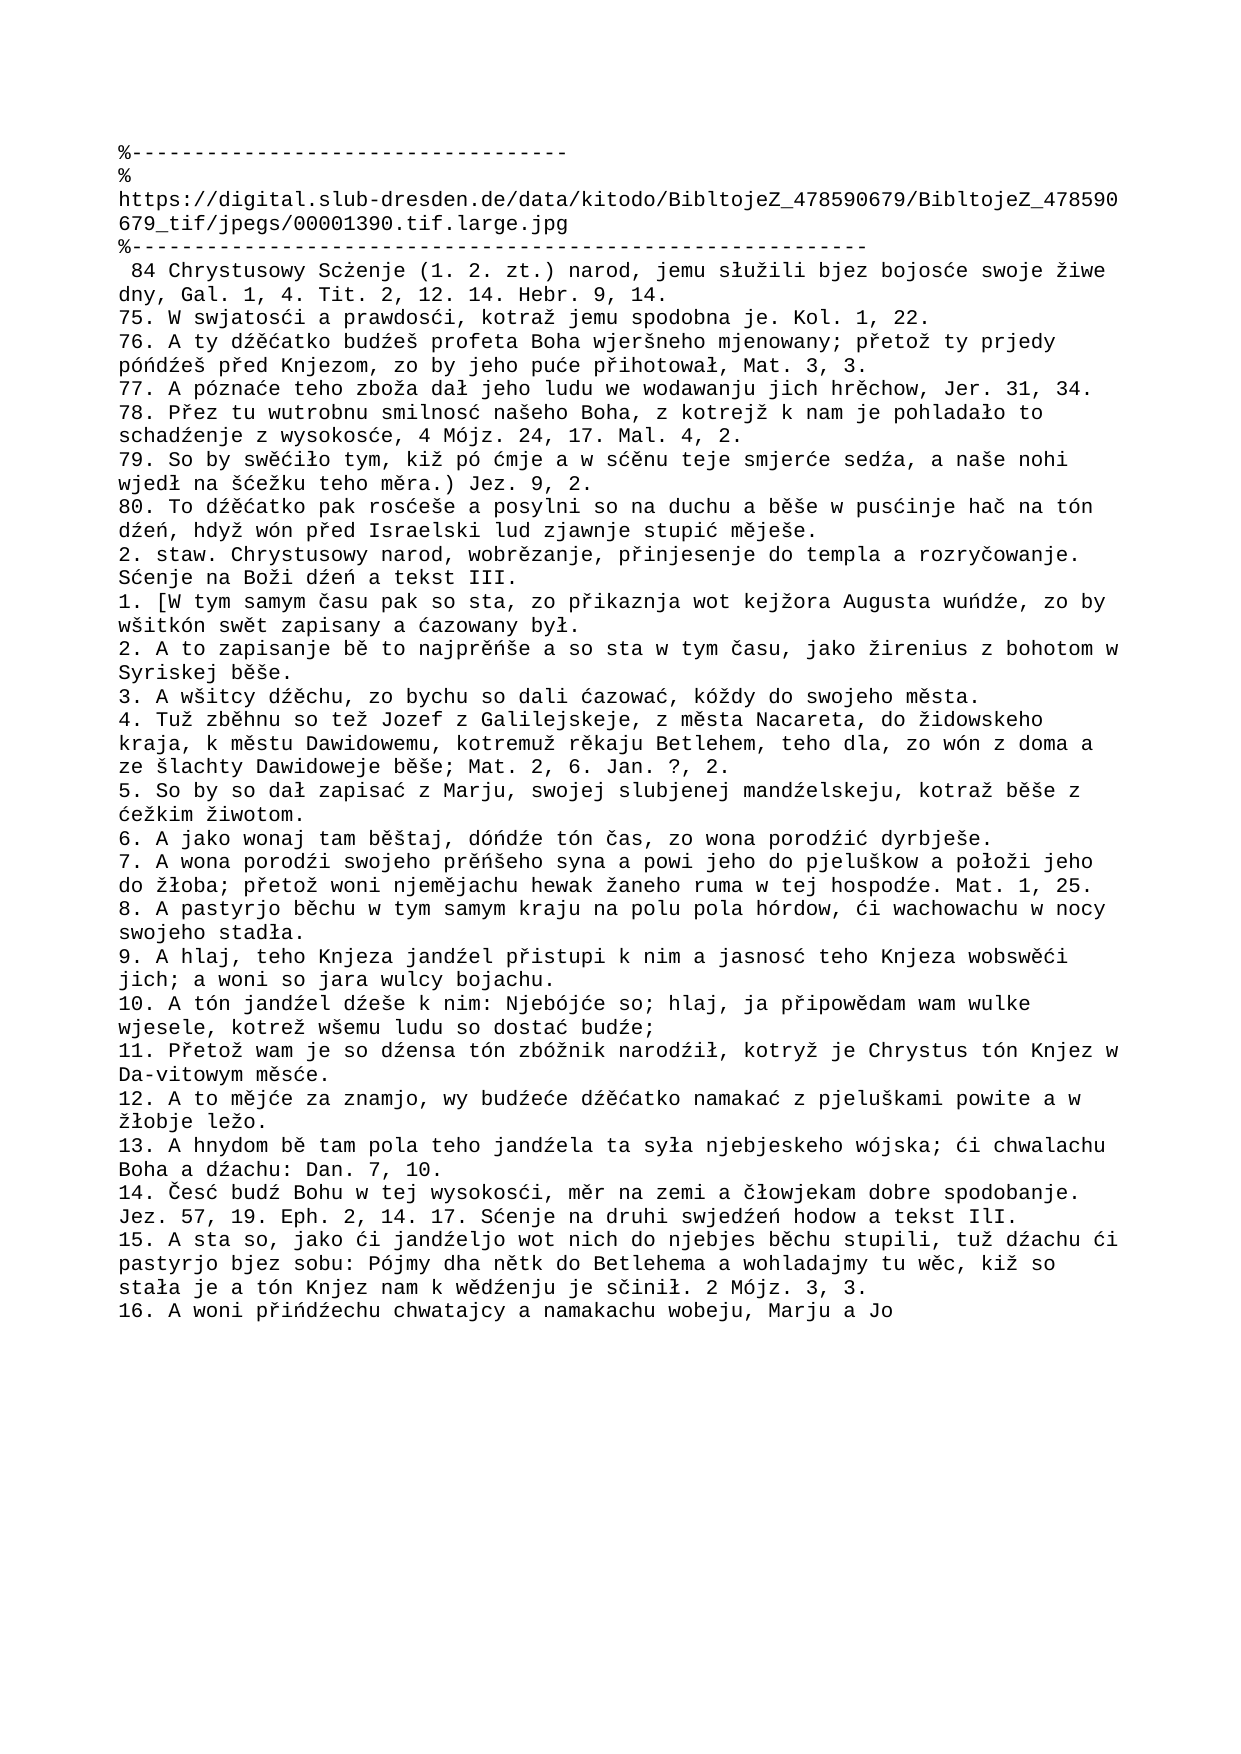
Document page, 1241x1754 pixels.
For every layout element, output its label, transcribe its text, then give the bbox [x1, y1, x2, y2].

text 2. A to zapisanje bě to najprěńše a so sta w tym času, jako žirenius z bohotom w Syriskej běše. [118, 638, 1122, 686]
text 6. A jako wonaj tam běštaj, dóńdźe tón čas, zo wona porodźić dyrbješe. [118, 827, 1122, 851]
text 1. [W tym samym času pak so sta, zo přikaznja wot kejžora Augusta wuńdźe, zo by wšitkón swět zapisany a ćazowany był. [118, 591, 1122, 638]
text 7. A wona porodźi swojeho prěńšeho syna a powi jeho do pjeluškow a połoži jeho do žłoba; přetož woni njemějachu hewak žaneho ruma w tej hospodźe. Mat. 1, 25. [118, 851, 1122, 898]
text 3. A wšitcy dźěchu, zo bychu so dali ćazować, kóždy do swojeho města. [118, 686, 1122, 709]
text 13. A hnydom bě tam pola teho jandźela ta syła njebjeskeho wójska; ći chwalachu Boha a dźachu: Dan. 7, 10. [118, 1135, 1122, 1182]
text 12. A to mějće za znamjo, wy budźeće dźěćatko namakać z pjeluškami powite a w žłobje ležo. [118, 1088, 1122, 1135]
text 2. staw. Chrystusowy narod, wobrězanje, přinjesenje do templa a rozryčowanje. Sćenje na Boži dźeń a tekst III. [118, 544, 1122, 591]
text %----------------------------------------------------------- [118, 236, 1122, 260]
text 77. A póznaće teho zboža dał jeho ludu we wodawanju jich hrěchow, Jer. 31, 34. [118, 378, 1122, 402]
text 5. So by so dał zapisać z Marju, swojej slubjenej mandźelskeju, kotraž běše z ćežkim žiwotom. [118, 780, 1122, 827]
text 9. A hlaj, teho Knjeza jandźel přistupi k nim a jasnosć teho Knjeza wobswěći jich; a woni so jara wulcy bojachu. [118, 946, 1122, 993]
text 78. Přez tu wutrobnu smilnosć našeho Boha, z kotrejž k nam je pohladało to schadźenje z wysokosće, 4 Mójz. 24, 17. Mal. 4, 2. [118, 402, 1122, 449]
text 16. A woni přińdźechu chwatajcy a namakachu wobeju, Marju a Jo [118, 1300, 1122, 1324]
text 80. To dźěćatko pak rosćeše a posylni so na duchu a běše w pusćinje hač na tón dźeń, hdyž wón před Israelski lud zjawnje stupić měješe. [118, 496, 1122, 544]
text 75. W swjatosći a prawdosći, kotraž jemu spodobna je. Kol. 1, 22. [118, 307, 1122, 331]
text 79. So by swěćiło tym, kiž pó ćmje a w sćěnu teje smjerće sedźa, a naše nohi wjedł na šćežku teho měra.) Jez. 9, 2. [118, 449, 1122, 496]
text 14. Česć budź Bohu w tej wysokosći, měr na zemi a čłowjekam dobre spodobanje. Jez. 57, 19. Eph. 2, 14. 17. Sćenje na druhi swjedźeń hodow a tekst IlI. [118, 1182, 1122, 1229]
text %----------------------------------- [118, 142, 1122, 165]
text 11. Přetož wam je so dźensa tón zbóžnik narodźił, kotryž je Chrystus tón Knjez w Da-vitowym měsće. [118, 1040, 1122, 1088]
text 8. A pastyrjo běchu w tym samym kraju na polu pola hórdow, ći wachowachu w nocy swojeho stadła. [118, 898, 1122, 946]
text 4. Tuž zběhnu so tež Jozef z Galilejskeje, z města Nacareta, do židowskeho kraja, k městu Dawidowemu, kotremuž rěkaju Betlehem, teho dla, zo wón z doma a ze šlachty Dawidoweje běše; Mat. 2, 6. Jan. ?, 2. [118, 709, 1122, 780]
text % https://digital.slub-dresden.de/data/kitodo/BibltojeZ_478590679/BibltojeZ_478590679_tif/jpegs/00001390.tif.large.jpg [118, 165, 1122, 236]
text 76. A ty dźěćatko budźeš profeta Boha wjeršneho mjenowany; přetož ty prjedy póńdźeš před Knjezom, zo by jeho puće přihotował, Mat. 3, 3. [118, 331, 1122, 378]
text 15. A sta so, jako ći jandźeljo wot nich do njebjes běchu stupili, tuž dźachu ći pastyrjo bjez sobu: Pójmy dha nětk do Betlehema a wohladajmy tu wěc, kiž so stała je a tón Knjez nam k wědźenju je sčinił. 2 Mójz. 3, 3. [118, 1229, 1122, 1300]
text 10. A tón jandźel dźeše k nim: Njebójće so; hlaj, ja připowědam wam wulke wjesele, kotrež wšemu ludu so dostać budźe; [118, 993, 1122, 1040]
text 84 Chrystusowy Scżenje (1. 2. zt.) narod, jemu słužili bjez bojosće swoje žiwe dny, Gal. 1, 4. Tit. 2, 12. 14. Hebr. 9, 14. [118, 260, 1122, 307]
